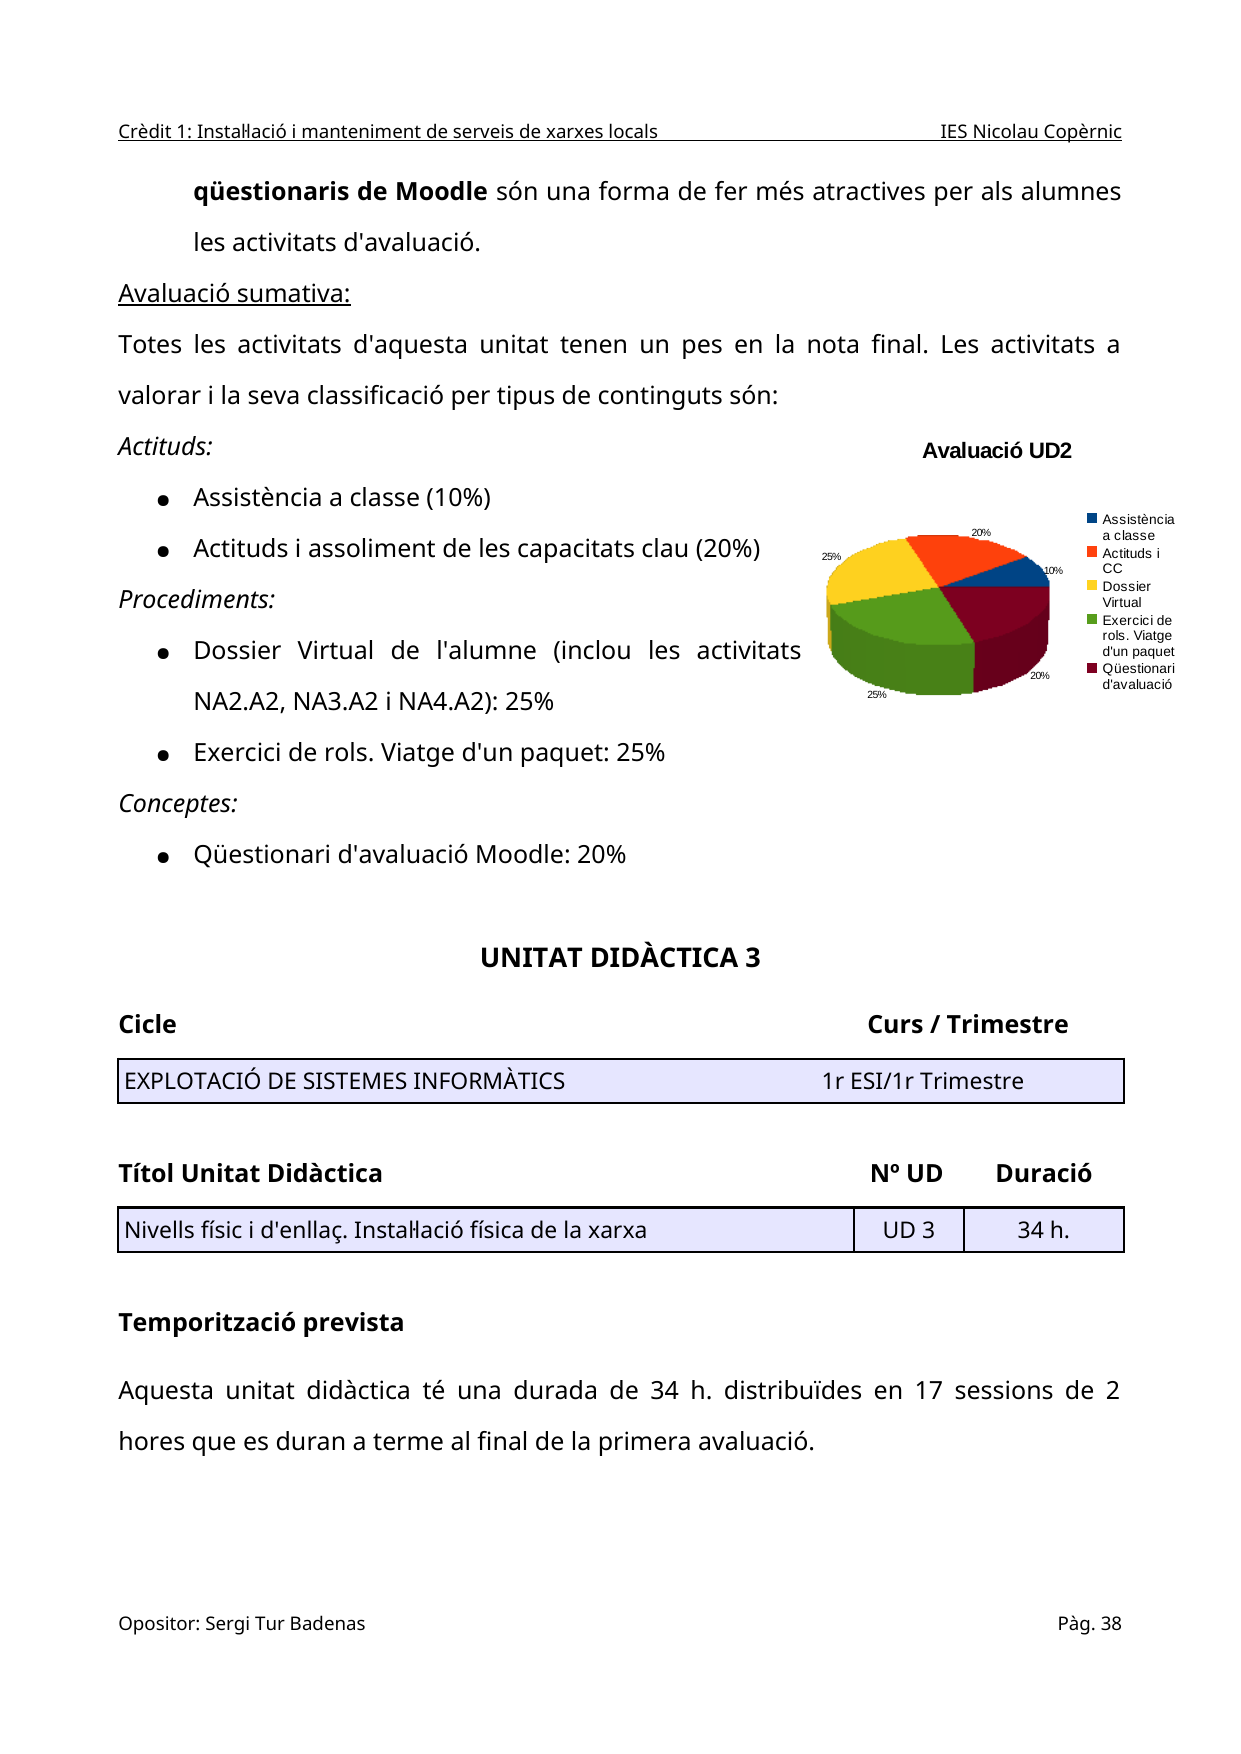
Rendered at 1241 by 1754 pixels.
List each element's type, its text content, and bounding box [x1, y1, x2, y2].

list qüestionaris de Moodle són una forma de fer més atractives per als alumnes les activitats d'avaluació. [156, 173, 1122, 258]
table_header Nivells físic i d'enllaç. Instal·lació física de la xarxa [119, 1209, 853, 1251]
list Actituds i assoliment de les capacitats clau (20%) [156, 530, 802, 564]
table_header EXPLOTACIÓ DE SISTEMES INFORMÀTICS 1r ESI/1r Trimestre [119, 1060, 1123, 1102]
text Títol Unitat Didàctica Nº UD Duració [118, 1155, 1122, 1189]
list Dossier Virtual de l'alumne (inclou les activitats NA2.A2, NA3.A2 i NA4.A2): 25% [156, 632, 802, 718]
text Actituds: [118, 428, 1122, 462]
list Assistència a classe (10%) [156, 479, 802, 513]
text Totes les activitats d'aquesta unitat tenen un pes en la nota final. Les activitats a valorar i la seva classificació per tipus de continguts són: [118, 326, 1122, 411]
table_header UD 3 [855, 1209, 963, 1251]
text Procediments: [118, 581, 802, 616]
text Conceptes: [118, 786, 1122, 820]
table_header 34 h. [965, 1209, 1123, 1251]
subtitle UNITAT DIDÀCTICA 3 [118, 939, 1122, 976]
text Temporització prevista [118, 1304, 1122, 1338]
text Cicle Curs / Trimestre [118, 1006, 1122, 1041]
text Aquesta unitat didàctica té una durada de 34 h. distribuïdes en 17 sessions de 2 hores que es duran a terme al final de la primera avaluació. [118, 1372, 1122, 1458]
list Qüestionari d'avaluació Moodle: 20% [156, 837, 1122, 871]
text Avaluació sumativa: [118, 275, 1122, 309]
list Exercici de rols. Viatge d'un paquet: 25% [156, 734, 802, 769]
